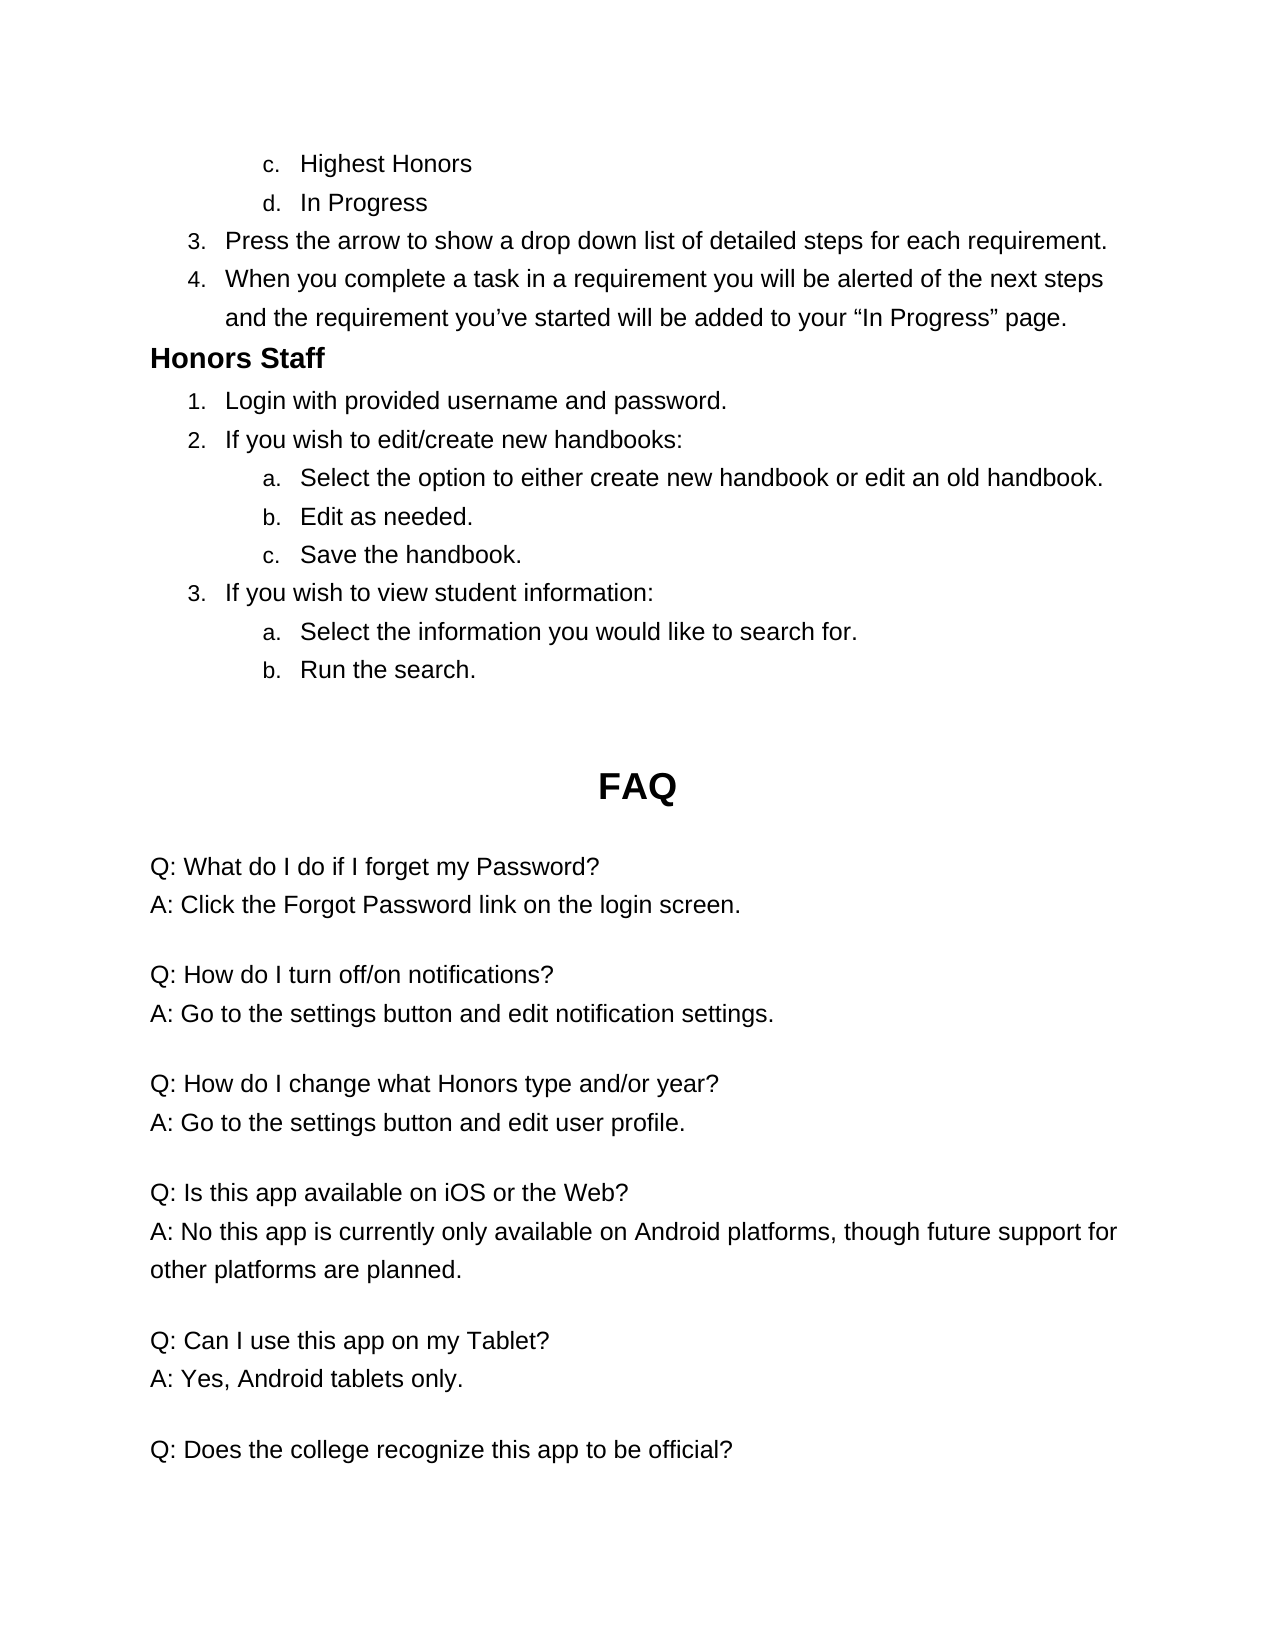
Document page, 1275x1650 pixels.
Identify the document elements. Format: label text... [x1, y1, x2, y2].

list If you wish to view student information: [187, 579, 1125, 607]
list In Progress [262, 188, 1125, 216]
text Q: How do I turn off/on notifications? [150, 961, 1125, 989]
list When you complete a task in a requirement you will be alerted of the next steps and the requirement you’ve started will be added to your “In Progress” page. [187, 265, 1125, 332]
text Q: What do I do if I forget my Password? [150, 852, 1125, 880]
list Press the arrow to show a drop down list of detailed steps for each requirement. [187, 227, 1125, 255]
list Select the information you would like to search for. [262, 618, 1125, 646]
list Highest Honors [262, 150, 1125, 178]
text A: Go to the settings button and edit notification settings. [150, 1000, 1125, 1028]
list Select the option to either create new handbook or edit an old handbook. [262, 464, 1125, 492]
list If you wish to edit/create new handbooks: [187, 426, 1125, 453]
text A: No this app is currently only available on Android platforms, though future support for other platforms are planned. [150, 1218, 1125, 1284]
text FAQ [150, 765, 1125, 807]
text Q: Is this app available on iOS or the Web? [150, 1179, 1125, 1207]
list Save the handbook. [262, 541, 1125, 569]
text A: Go to the settings button and edit user profile. [150, 1109, 1125, 1137]
text Q: Does the college recognize this app to be official? [150, 1436, 1125, 1463]
text Honors Staff [150, 342, 1125, 375]
text Q: How do I change what Honors type and/or year? [150, 1070, 1125, 1098]
text A: Yes, Android tablets only. [150, 1365, 1125, 1393]
list Run the search. [262, 656, 1125, 684]
text A: Click the Forgot Password link on the login screen. [150, 891, 1125, 919]
text Q: Can I use this app on my Tablet? [150, 1327, 1125, 1354]
list Edit as needed. [262, 502, 1125, 530]
list Login with provided username and password. [187, 387, 1125, 415]
